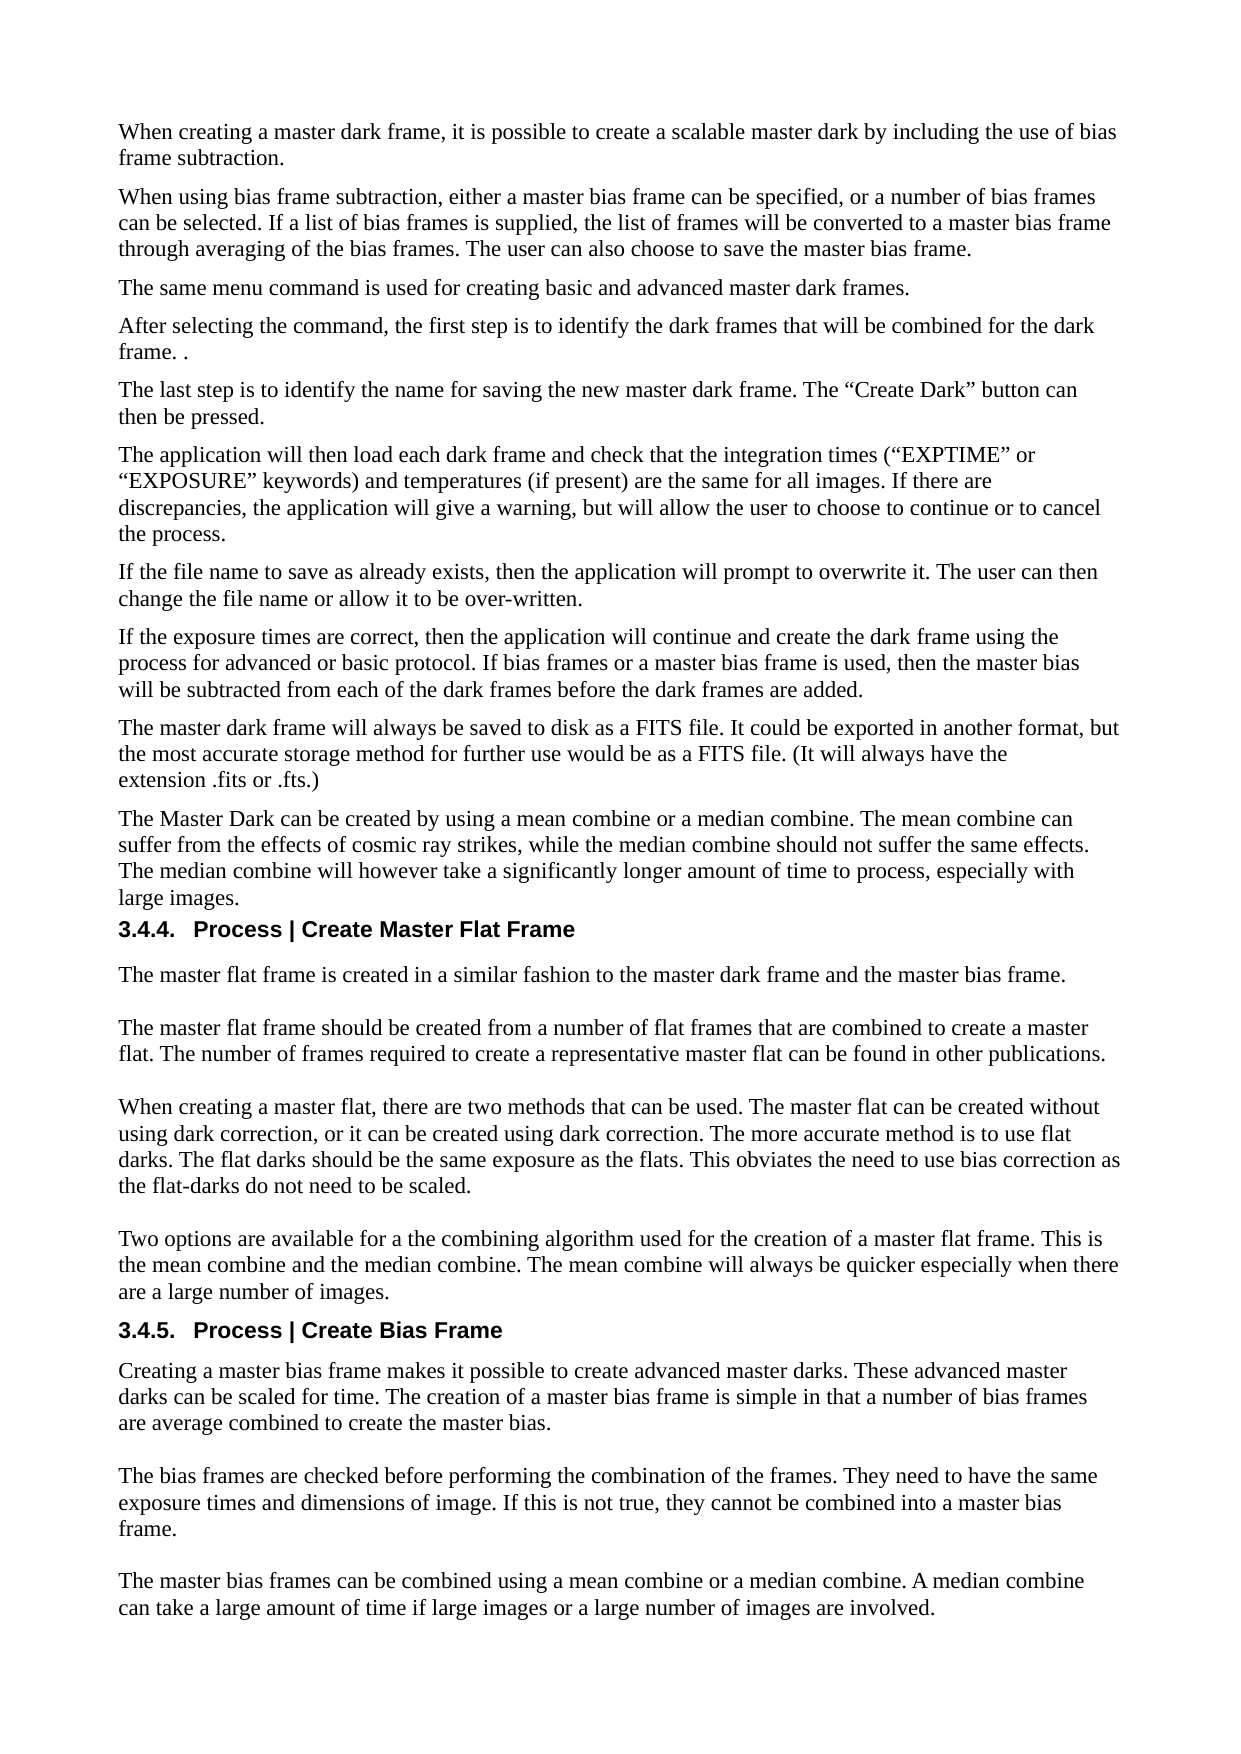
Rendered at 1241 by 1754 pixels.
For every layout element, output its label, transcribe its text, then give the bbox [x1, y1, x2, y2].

text When creating a master dark frame, it is possible to create a scalable master dark by including the use of bias frame subtraction. [118, 118, 1122, 171]
text Two options are available for a the combining algorithm used for the creation of a master flat frame. This is the mean combine and the median combine. The mean combine will always be quicker especially when there are a large number of images. [118, 1211, 1122, 1304]
text The master flat frame is created in a similar fashion to the master dark frame and the master bias frame. [118, 942, 1122, 988]
text The master dark frame will always be saved to disk as a FITS file. It could be exported in another format, but the most accurate storage method for further use would be as a FITS file. (It will always have the extension .fits or .fts.) [118, 714, 1122, 793]
text The bias frames are checked before performing the combination of the frames. They need to have the same exposure times and dimensions of image. If this is not true, they cannot be combined into a master bias frame. [118, 1448, 1122, 1541]
text The master bias frames can be combined using a mean combine or a median combine. A median combine can take a large amount of time if large images or a large number of images are involved. [118, 1554, 1122, 1620]
text After selecting the command, the first step is to identify the dark frames that will be combined for the dark frame. . [118, 312, 1122, 364]
text The same menu command is used for creating basic and advanced master dark frames. [118, 274, 1122, 300]
subtitle Process | Create Master Flat Frame [118, 916, 1122, 942]
text The Master Dark can be created by using a mean combine or a median combine. The mean combine can suffer from the effects of cosmic ray strikes, while the median combine should not suffer the same effects. The median combine will however take a significantly longer amount of time to process, especially with large images. [118, 805, 1122, 910]
text When creating a master flat, there are two methods that can be used. The master flat can be created without using dark correction, or it can be created using dark correction. The more accurate method is to use flat darks. The flat darks should be the same exposure as the flats. This obviates the need to use bias correction as the flat-darks do not need to be scaled. [118, 1079, 1122, 1199]
text The application will then load each dark frame and check that the integration times (“EXPTIME” or “EXPOSURE” keywords) and temperatures (if present) are the same for all images. If there are discrepancies, the application will give a warning, but will allow the user to choose to continue or to cancel the process. [118, 441, 1122, 546]
text The master flat frame should be created from a number of flat frames that are combined to create a master flat. The number of frames required to create a representative master flat can be found in other publications. [118, 1000, 1122, 1067]
subtitle Process | Create Bias Frame [118, 1317, 1122, 1343]
text When using bias frame subtraction, either a master bias frame can be specified, or a number of bias frames can be selected. If a list of bias frames is supplied, the list of frames will be converted to a master bias frame through averaging of the bias frames. The user can also choose to save the master bias frame. [118, 183, 1122, 262]
text If the exposure times are correct, then the application will continue and create the dark frame using the process for advanced or basic protocol. If bias frames or a master bias frame is used, then the master bias will be subtracted from each of the dark frames before the dark frames are added. [118, 623, 1122, 702]
text The last step is to identify the name for saving the new master dark frame. The “Create Dark” button can then be pressed. [118, 376, 1122, 429]
text If the file name to save as already exists, then the application will prompt to overwrite it. The user can then change the file name or allow it to be over-written. [118, 558, 1122, 611]
text Creating a master bias frame makes it possible to create advanced master darks. These advanced master darks can be scaled for time. The creation of a master bias frame is simple in that a number of bias frames are average combined to create the master bias. [118, 1343, 1122, 1436]
